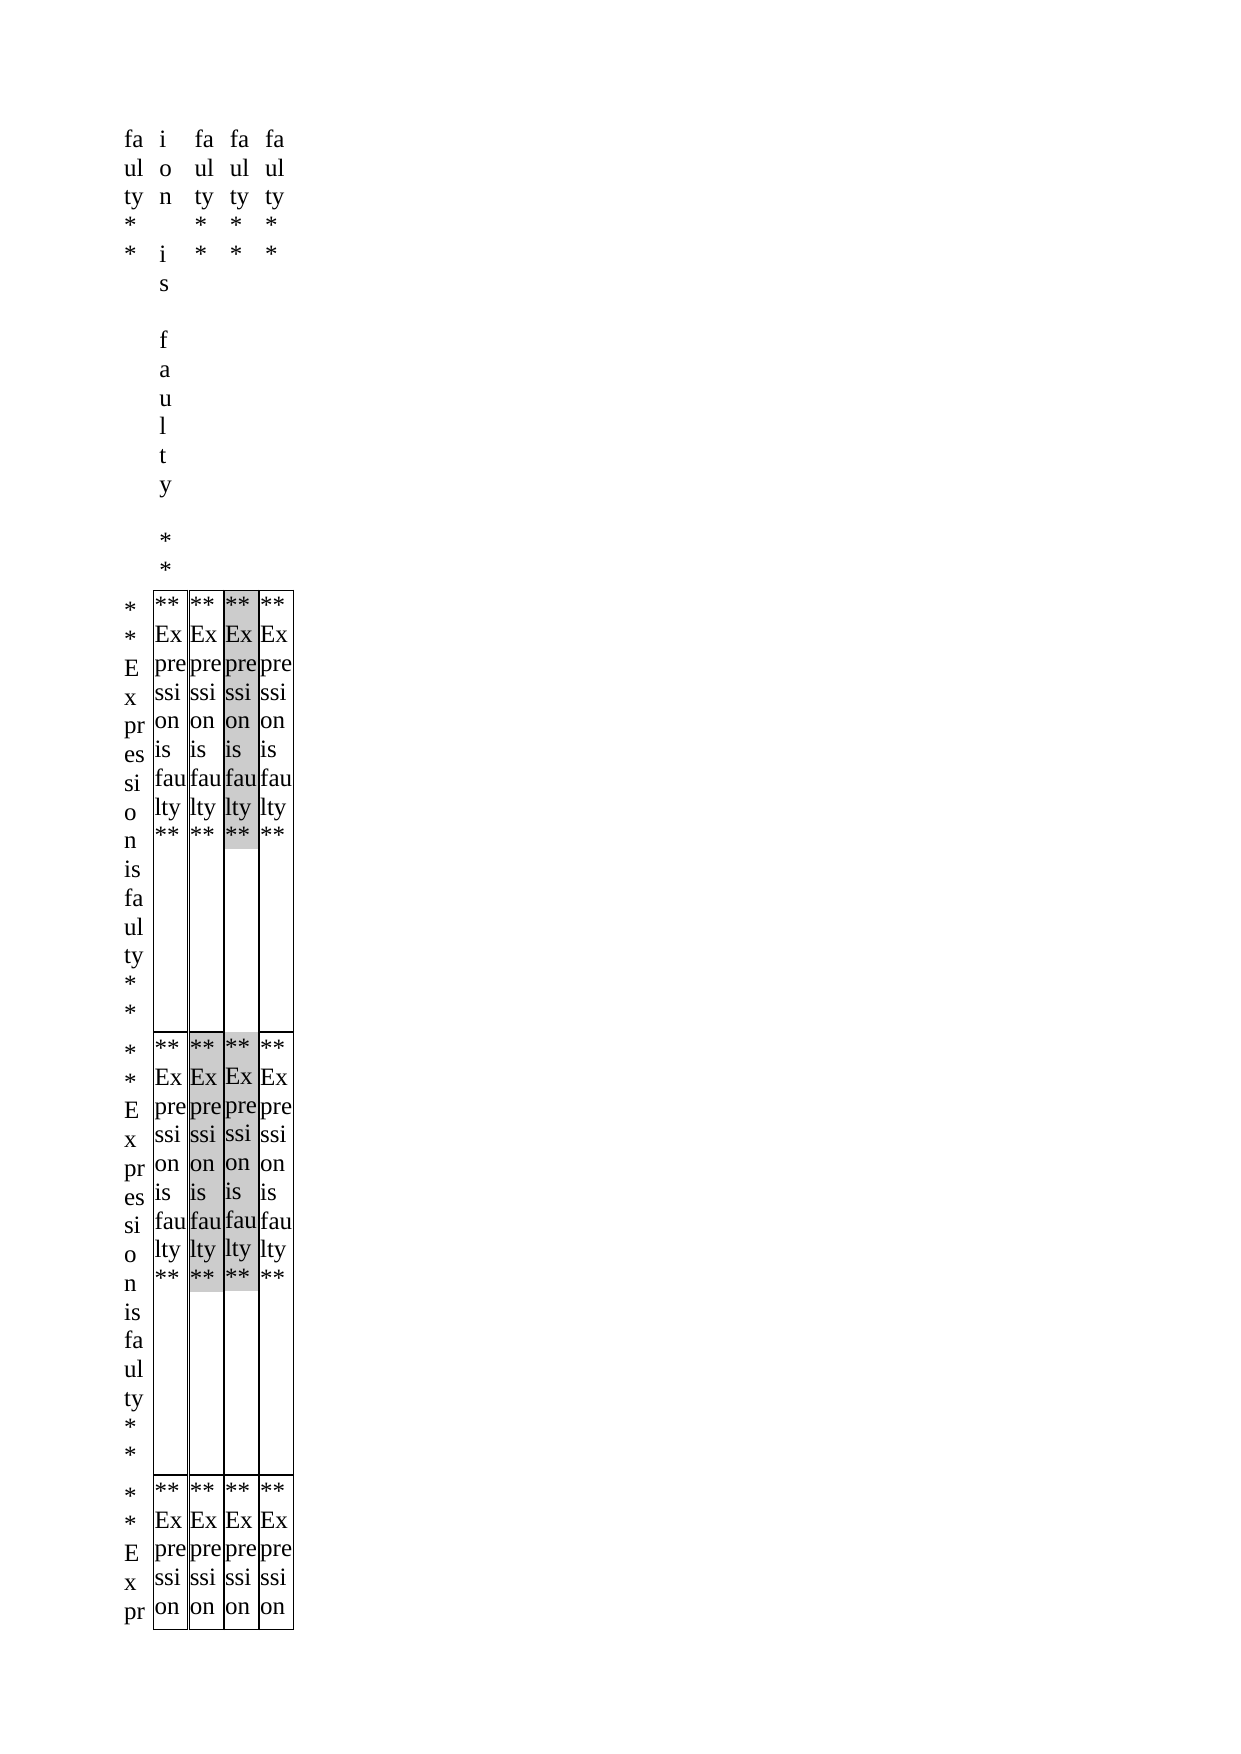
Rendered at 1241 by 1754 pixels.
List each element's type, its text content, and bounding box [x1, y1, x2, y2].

table_cell 1,80E+308 [260, 1476, 293, 1629]
table_cell 1,80E+308 [154, 1476, 187, 1629]
table_header 1,80E+308 [189, 118, 224, 589]
table_cell 1,80E+308 [154, 591, 187, 1031]
table_cell 1,80E+308 [260, 591, 293, 1031]
table_cell 1,80E+308 [190, 1476, 223, 1629]
table_cell 1,80E+308 [260, 1033, 293, 1474]
table_cell 1,80E+308 [225, 1476, 258, 1629]
table_header 1,80E+308 [153, 118, 188, 589]
table_cell 1,80E+308 [118, 1032, 153, 1475]
table_cell 1,80E+308 [118, 590, 153, 1032]
table_cell 1,80E+308 [225, 849, 258, 1032]
table_header 1,80E+308 [224, 118, 259, 589]
table_header 1,80E+308 [118, 118, 153, 589]
table_cell 1,80E+308 [118, 1475, 153, 1630]
table_cell 1,80E+308 [190, 591, 223, 1031]
table_cell 1,80E+308 [154, 1033, 187, 1474]
table_cell 1,80E+308 [225, 1291, 258, 1474]
table_header 1,80E+308 [259, 118, 294, 589]
table_cell 1,80E+308 [190, 1292, 223, 1474]
